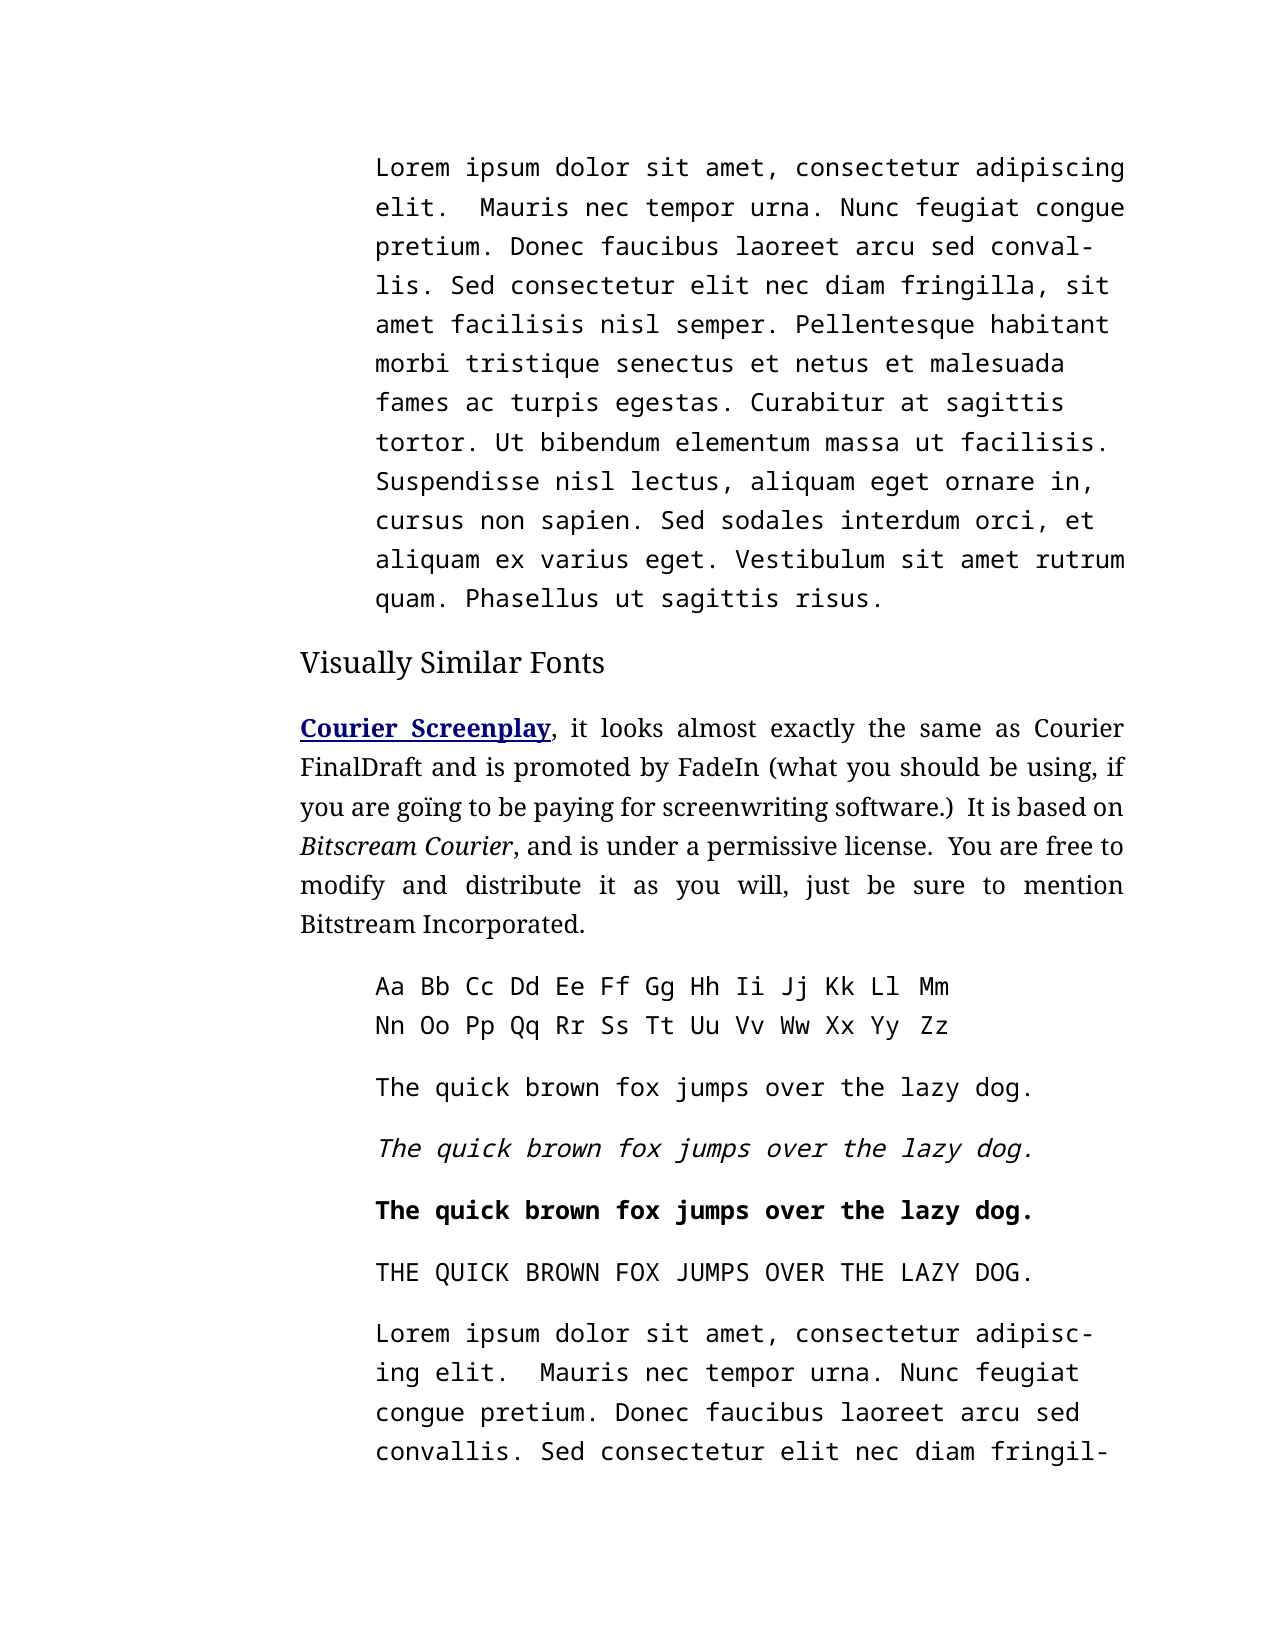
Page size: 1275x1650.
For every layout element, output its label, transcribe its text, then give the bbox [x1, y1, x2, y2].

text THE QUICK BROWN FOX JUMPS OVER THE LAZY DOG. [375, 1254, 1125, 1288]
text The quick brown fox jumps over the lazy dog. [375, 1069, 1125, 1103]
subtitle Visually Similar Fonts [300, 642, 1125, 682]
text The quick brown fox jumps over the lazy dog. [375, 1131, 1125, 1165]
text Lorem ipsum dolor sit amet, consectetur adipiscing elit. Mauris nec tempor urna. Nunc feugiat congue pretium. Donec faucibus laoreet arcu sed conval-lis. Sed consectetur elit nec diam fringilla, sit amet facilisis nisl semper. Pellentesque habitant morbi tristique senectus et netus et malesuada fames ac turpis egestas. Curabitur at sagittis tortor. Ut bibendum elementum massa ut facilisis. Suspendisse nisl lectus, aliquam eget ornare in, cursus non sapien. Sed sodales interdum orci, et aliquam ex varius eget. Vestibulum sit amet rutrum quam. Phasellus ut sagittis risus. [375, 150, 1125, 615]
text The quick brown fox jumps over the lazy dog. [375, 1193, 1125, 1227]
text Aa Bb Cc Dd Ee Ff Gg Hh Ii Jj Kk Ll Mm Nn Oo Pp Qq Rr Ss Tt Uu Vv Ww Xx Yy Zz [375, 968, 1125, 1042]
text Lorem ipsum dolor sit amet, consectetur adipisc-ing elit. Mauris nec tempor urna. Nunc feugiat congue pretium. Donec faucibus laoreet arcu sed convallis. Sed consectetur elit nec diam fringil- [375, 1316, 1125, 1467]
text Courier Screenplay, it looks almost exactly the same as Courier FinalDraft and is promoted by FadeIn (what you should be using, if you are goïng to be paying for screenwriting software.) It is based on Bitscream Courier, and is under a permissive license. You are free to modify and distribute it as you will, just be sure to mention Bitstream Incorporated. [300, 711, 1125, 941]
